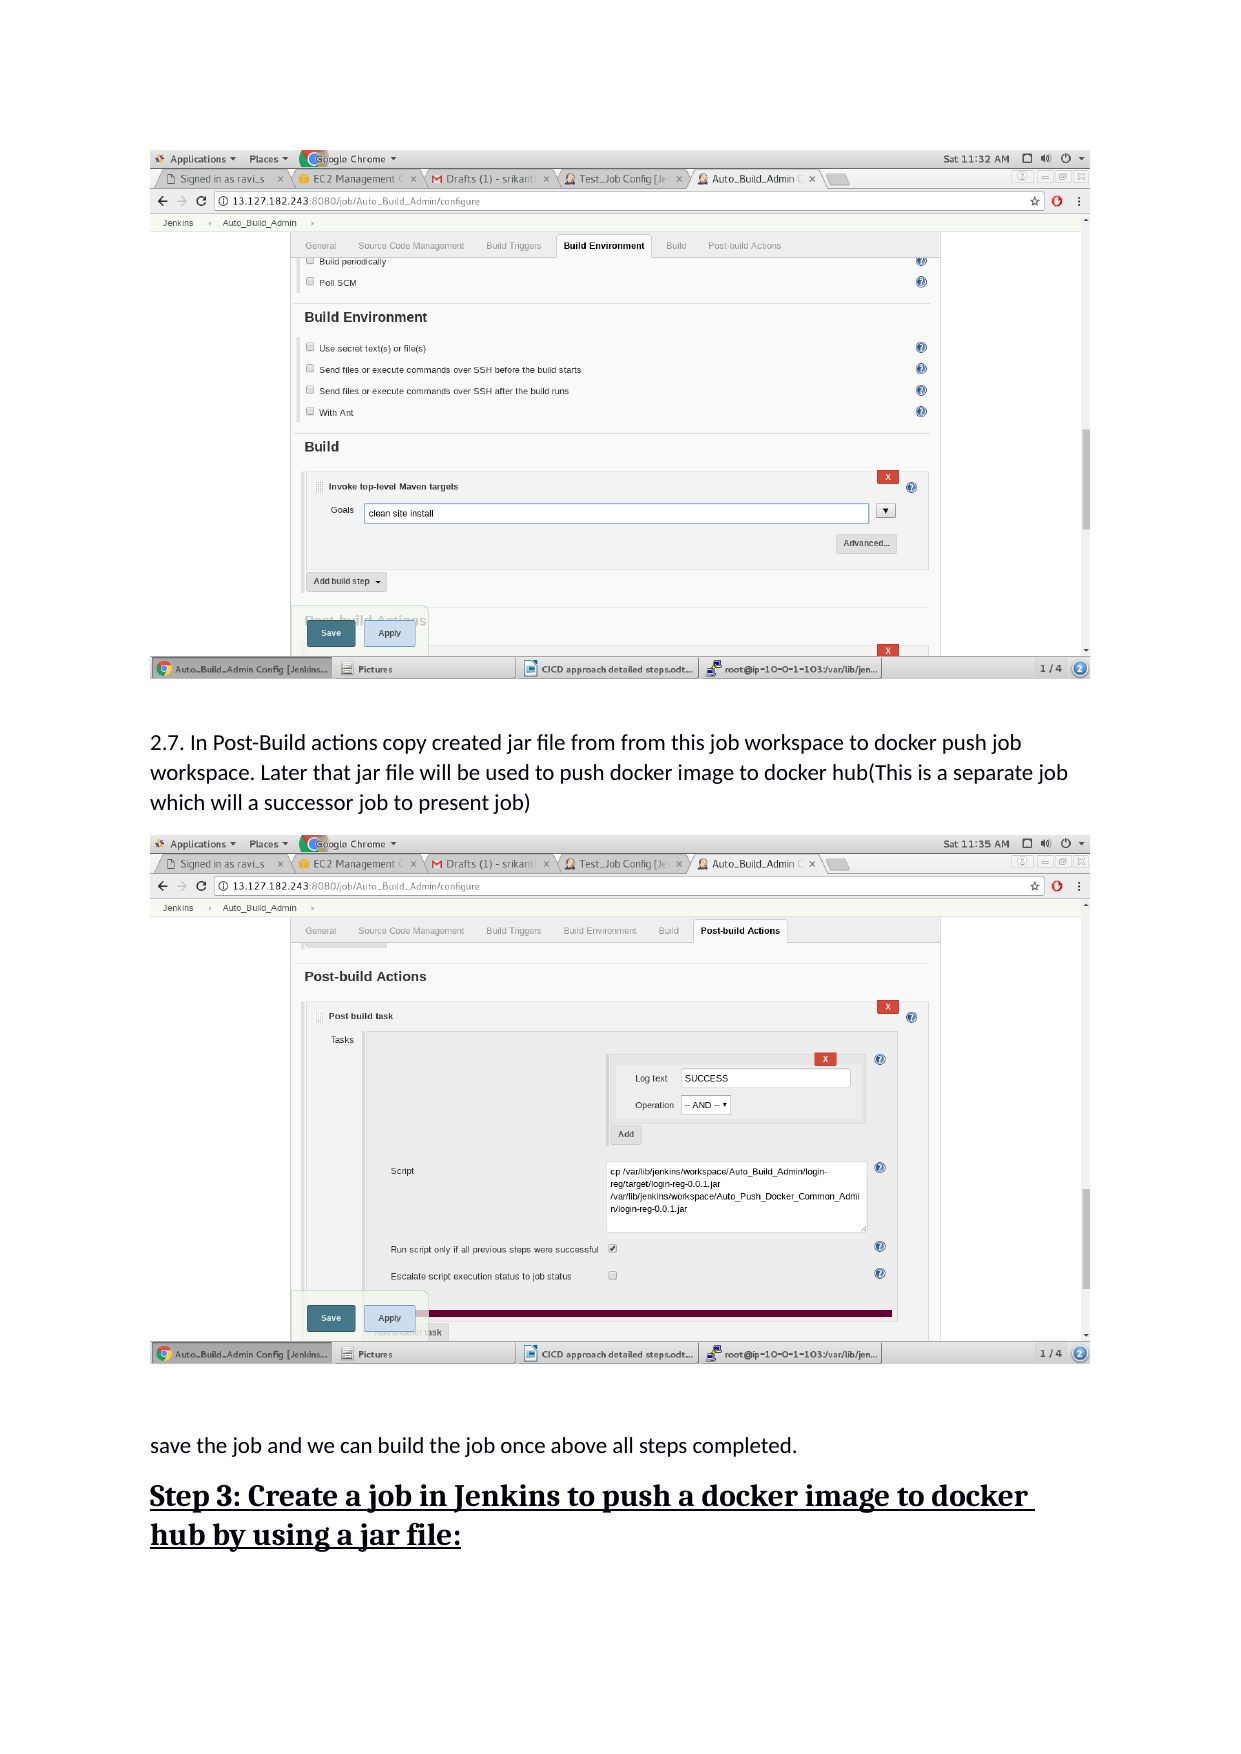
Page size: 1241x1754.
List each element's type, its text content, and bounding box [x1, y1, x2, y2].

picture [150, 835, 1091, 1364]
text 2.7. In Post-Build actions copy created jar file from from this job workspace to docker push job workspace. Later that jar file will be used to push docker image to docker hub(This is a separate job which will a successor job to present job) [150, 728, 1090, 816]
text Step 3: Create a job in Jenkins to push a docker image to docker hub by using a jar file: [150, 1478, 1090, 1553]
picture [150, 150, 1091, 679]
text save the job and we can build the job once above all steps completed. [150, 1431, 1090, 1459]
